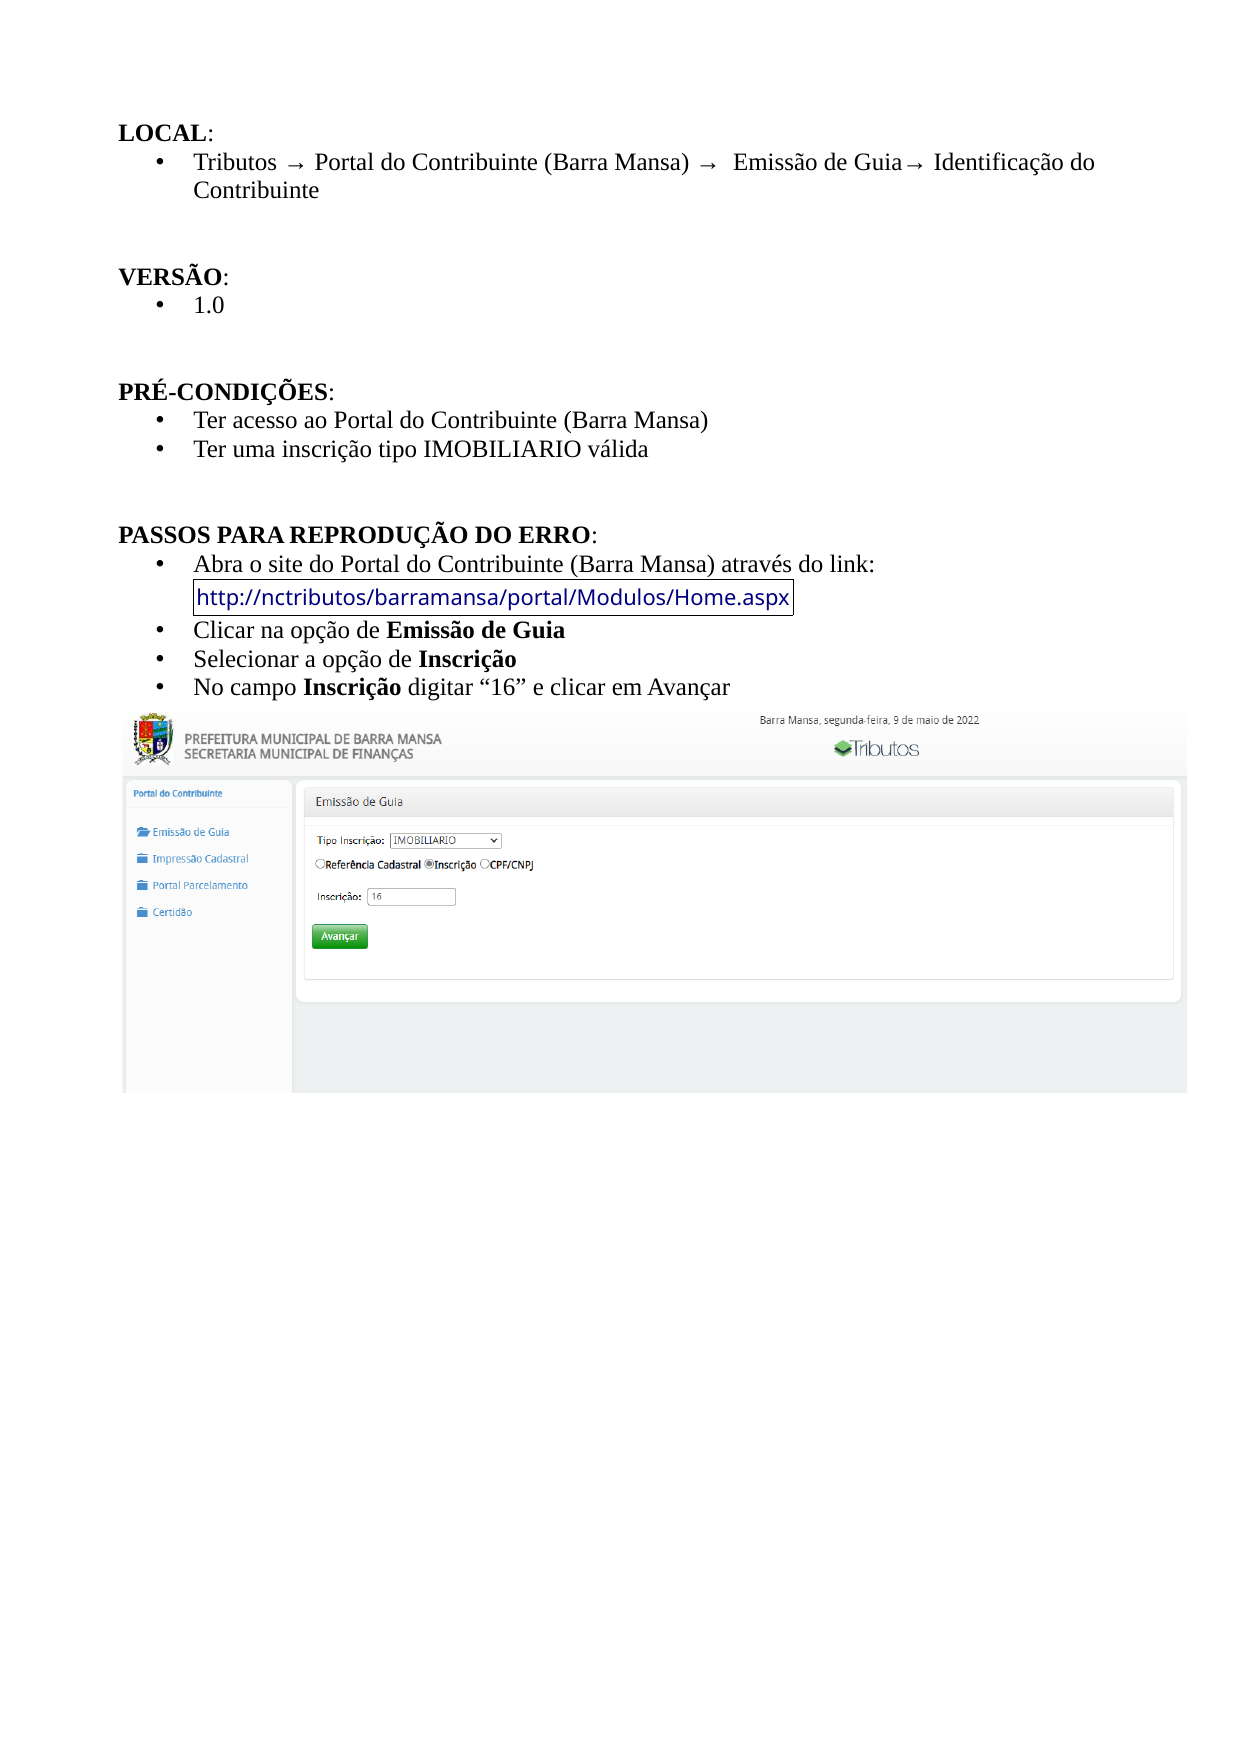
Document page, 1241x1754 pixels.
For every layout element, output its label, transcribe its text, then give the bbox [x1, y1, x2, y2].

list 1.0 [156, 291, 1122, 319]
picture [122, 704, 1188, 1093]
list Tributos → Portal do Contribuinte (Barra Mansa) → Emissão de Guia→ Identificação do Contribuinte [156, 147, 1122, 204]
list Selecionar a opção de Inscrição [156, 644, 1122, 672]
text VERSÃO: [118, 262, 1122, 291]
text LOCAL: [118, 118, 1122, 147]
text PASSOS PARA REPRODUÇÃO DO ERRO: [118, 521, 1122, 549]
list Ter acesso ao Portal do Contribuinte (Barra Mansa) [156, 406, 1122, 434]
list Abra o site do Portal do Contribuinte (Barra Mansa) através do link: http://nctributos/barramansa/portal/Modulos/Home.aspx [156, 549, 1122, 615]
text PRÉ-CONDIÇÕES: [118, 377, 1122, 406]
list No campo Inscrição digitar “16” e clicar em Avançar [156, 672, 1122, 701]
list Clicar na opção de Emissão de Guia [156, 615, 1122, 644]
list Ter uma inscrição tipo IMOBILIARIO válida [156, 434, 1122, 463]
